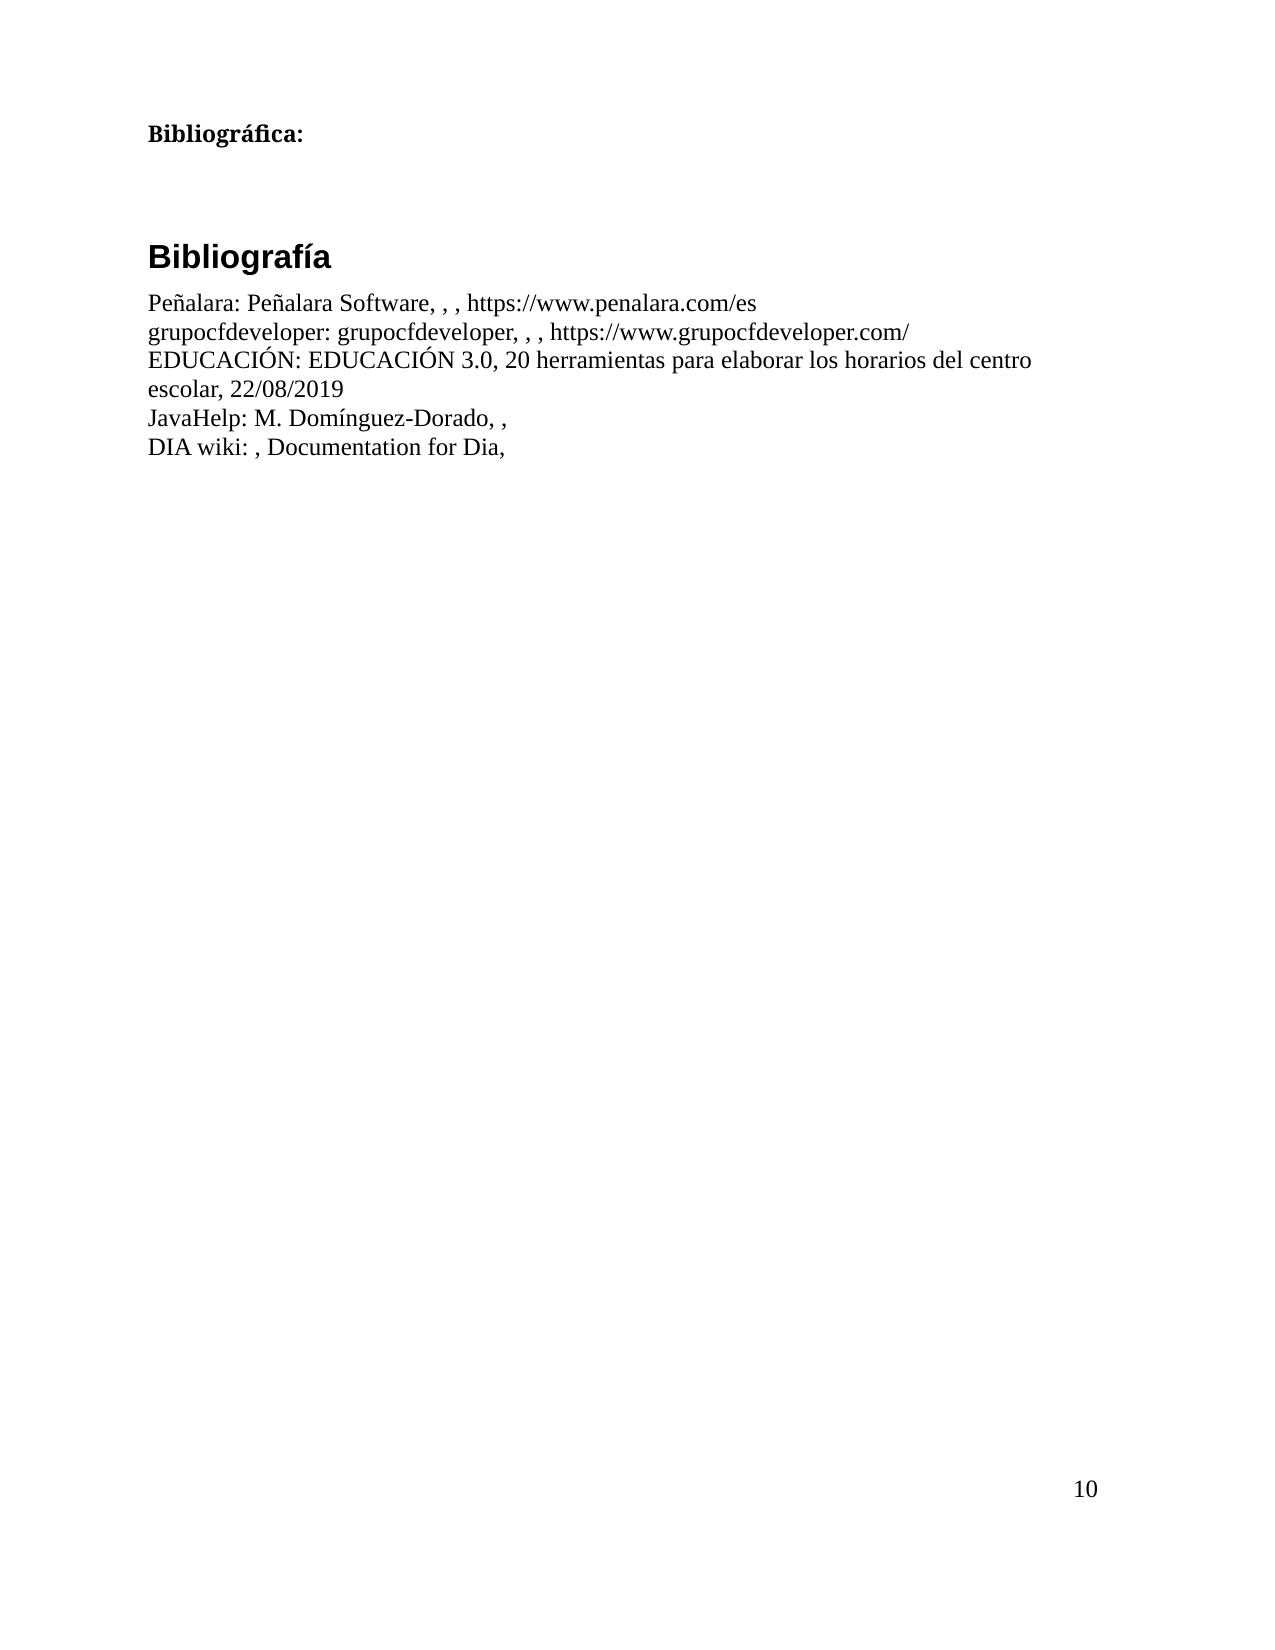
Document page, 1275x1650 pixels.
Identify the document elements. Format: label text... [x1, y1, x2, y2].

text DIA wiki: , Documentation for Dia, [148, 432, 1098, 460]
text JavaHelp: M. Domínguez-Dorado, , [148, 403, 1098, 432]
subtitle Bibliografía [148, 237, 1098, 275]
text Peñalara: Peñalara Software, , , https://www.penalara.com/es [148, 288, 1098, 317]
text Bibliográfica: [148, 118, 1098, 149]
text grupocfdeveloper: grupocfdeveloper, , , https://www.grupocfdeveloper.com/ [148, 317, 1098, 345]
text EDUCACIÓN: EDUCACIÓN 3.0, 20 herramientas para elaborar los horarios del centro escolar, 22/08/2019 [148, 345, 1098, 403]
